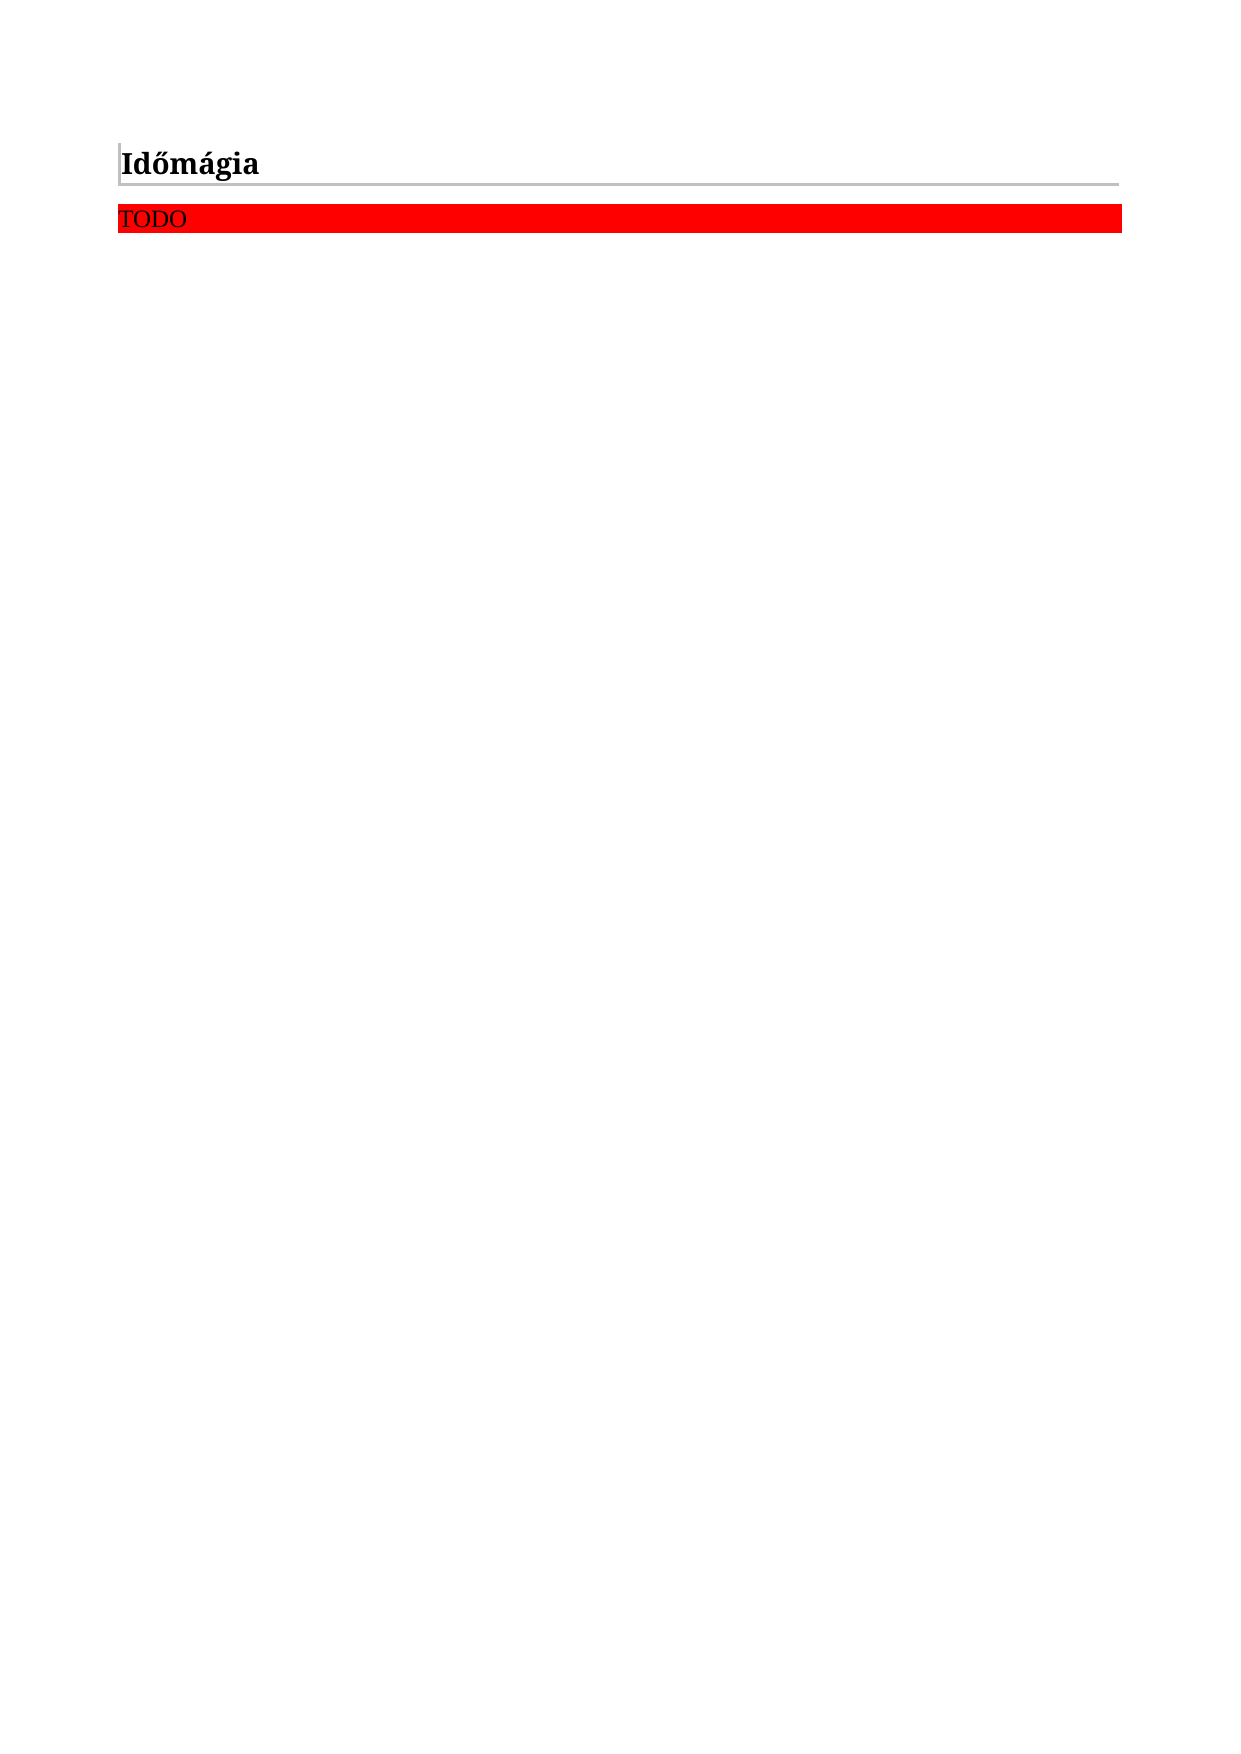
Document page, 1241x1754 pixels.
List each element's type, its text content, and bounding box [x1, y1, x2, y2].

text TODO [118, 204, 1122, 233]
subtitle Időmágia [121, 143, 1122, 183]
